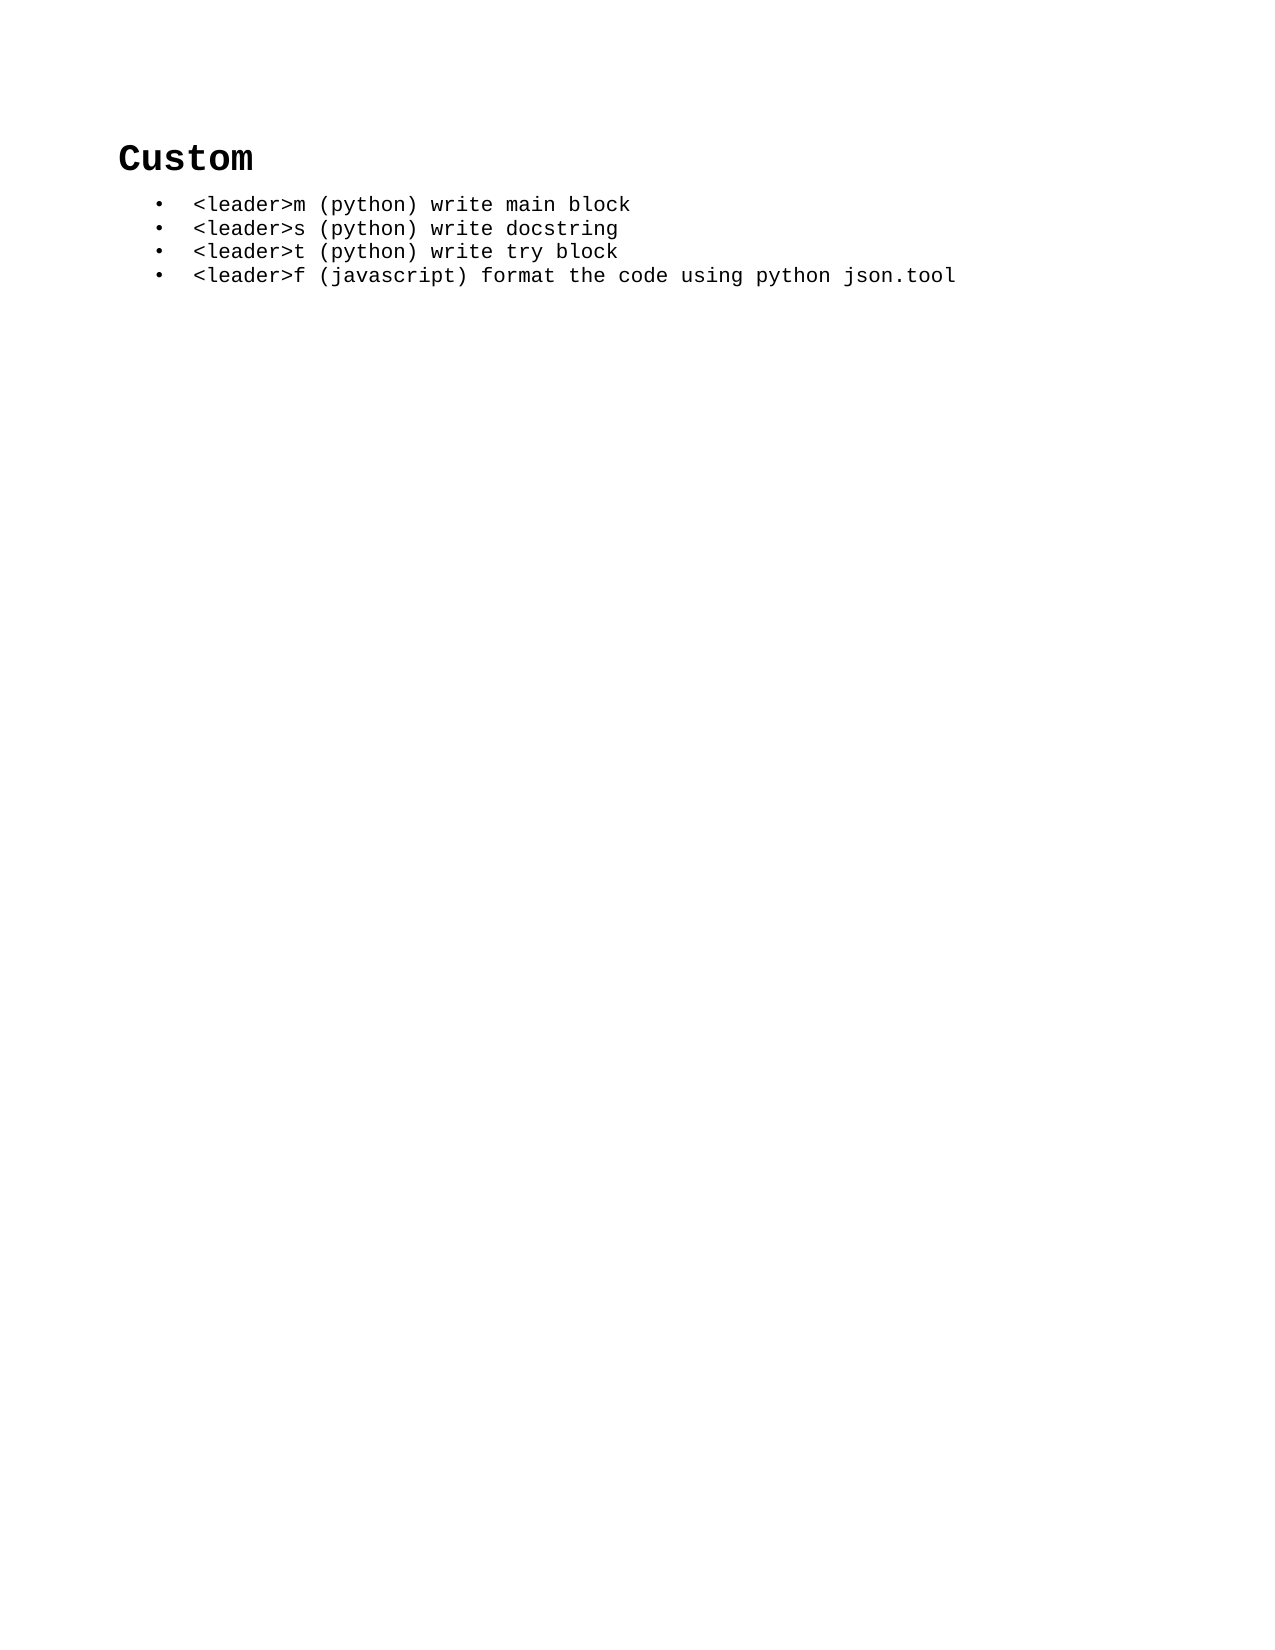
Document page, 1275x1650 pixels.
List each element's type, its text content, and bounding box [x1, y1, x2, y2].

list <leader>f (javascript) format the code using python json.tool [156, 265, 1157, 288]
subtitle Custom [118, 139, 1157, 181]
list <leader>s (python) write docstring [156, 218, 1157, 241]
list <leader>m (python) write main block [156, 194, 1157, 218]
list <leader>t (python) write try block [156, 241, 1157, 265]
